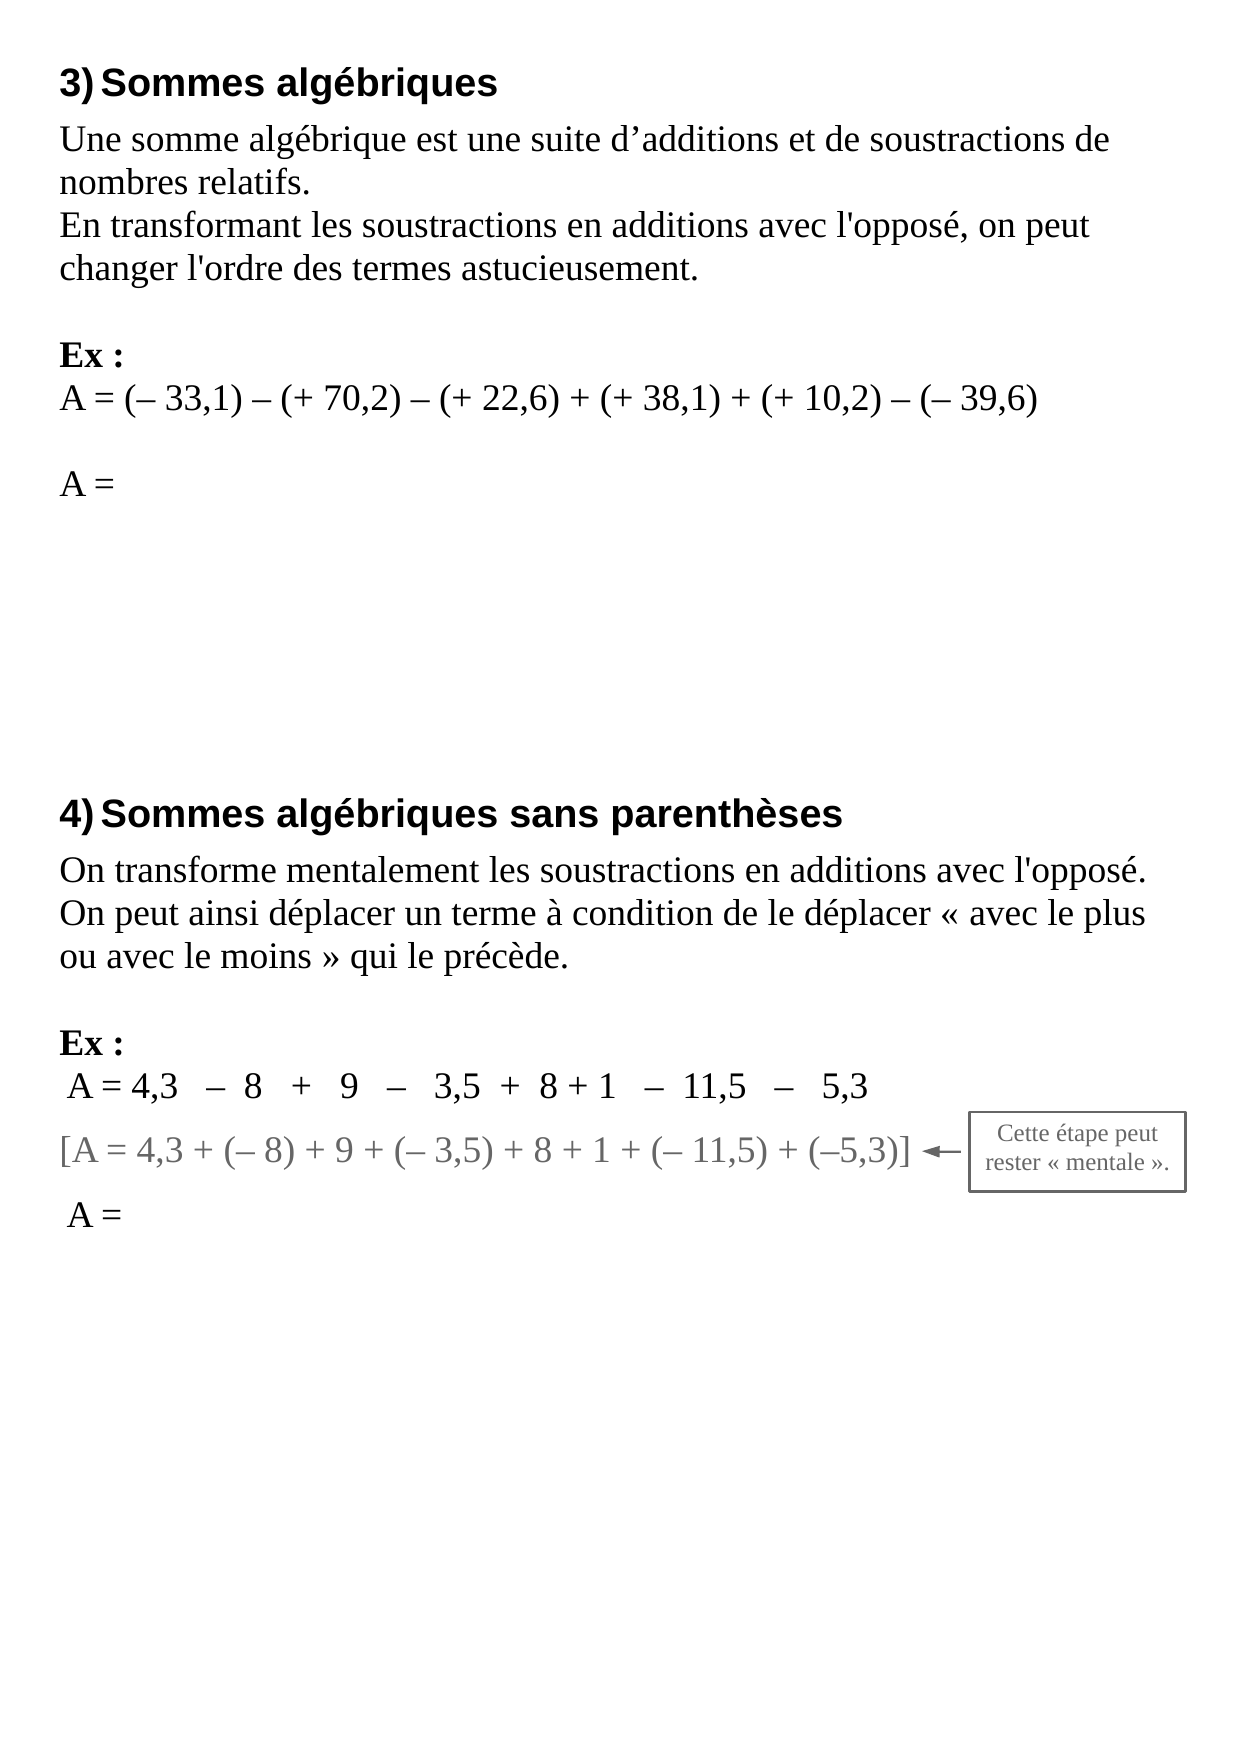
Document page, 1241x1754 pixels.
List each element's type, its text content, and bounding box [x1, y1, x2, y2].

list Sommes algébriques [59, 59, 1181, 105]
list Sommes algébriques sans parenthèses [59, 790, 1181, 836]
text [A = 4,3 + (– 8) + 9 + (– 3,5) + 8 + 1 + (– 11,5) + (–5,3)] [59, 1128, 968, 1171]
text On transforme mentalement les soustractions en additions avec l'opposé. [59, 847, 1181, 891]
text A = 4,3 – 8 + 9 – 3,5 + 8 + 1 – 11,5 – 5,3 [59, 1063, 1181, 1106]
text En transformant les soustractions en additions avec l'opposé, on peut changer l'ordre des termes astucieusement. [59, 203, 1181, 289]
text Ex : [59, 1020, 1181, 1063]
text On peut ainsi déplacer un terme à condition de le déplacer « avec le plus ou avec le moins » qui le précède. [59, 891, 1181, 977]
text Ex : [59, 332, 1181, 375]
text [A = 4,3 + (– 8) + 9 + (– 3,5) + 8 + 1 + (– 11,5) + (–5,3)] [971, 1128, 1181, 1171]
text Une somme algébrique est une suite d’additions et de soustractions de nombres relatifs. [59, 116, 1181, 203]
text A = (– 33,1) – (+ 70,2) – (+ 22,6) + (+ 38,1) + (+ 10,2) – (– 39,6) [59, 375, 1181, 418]
text A = [59, 461, 1181, 504]
text A = [59, 1192, 1181, 1236]
